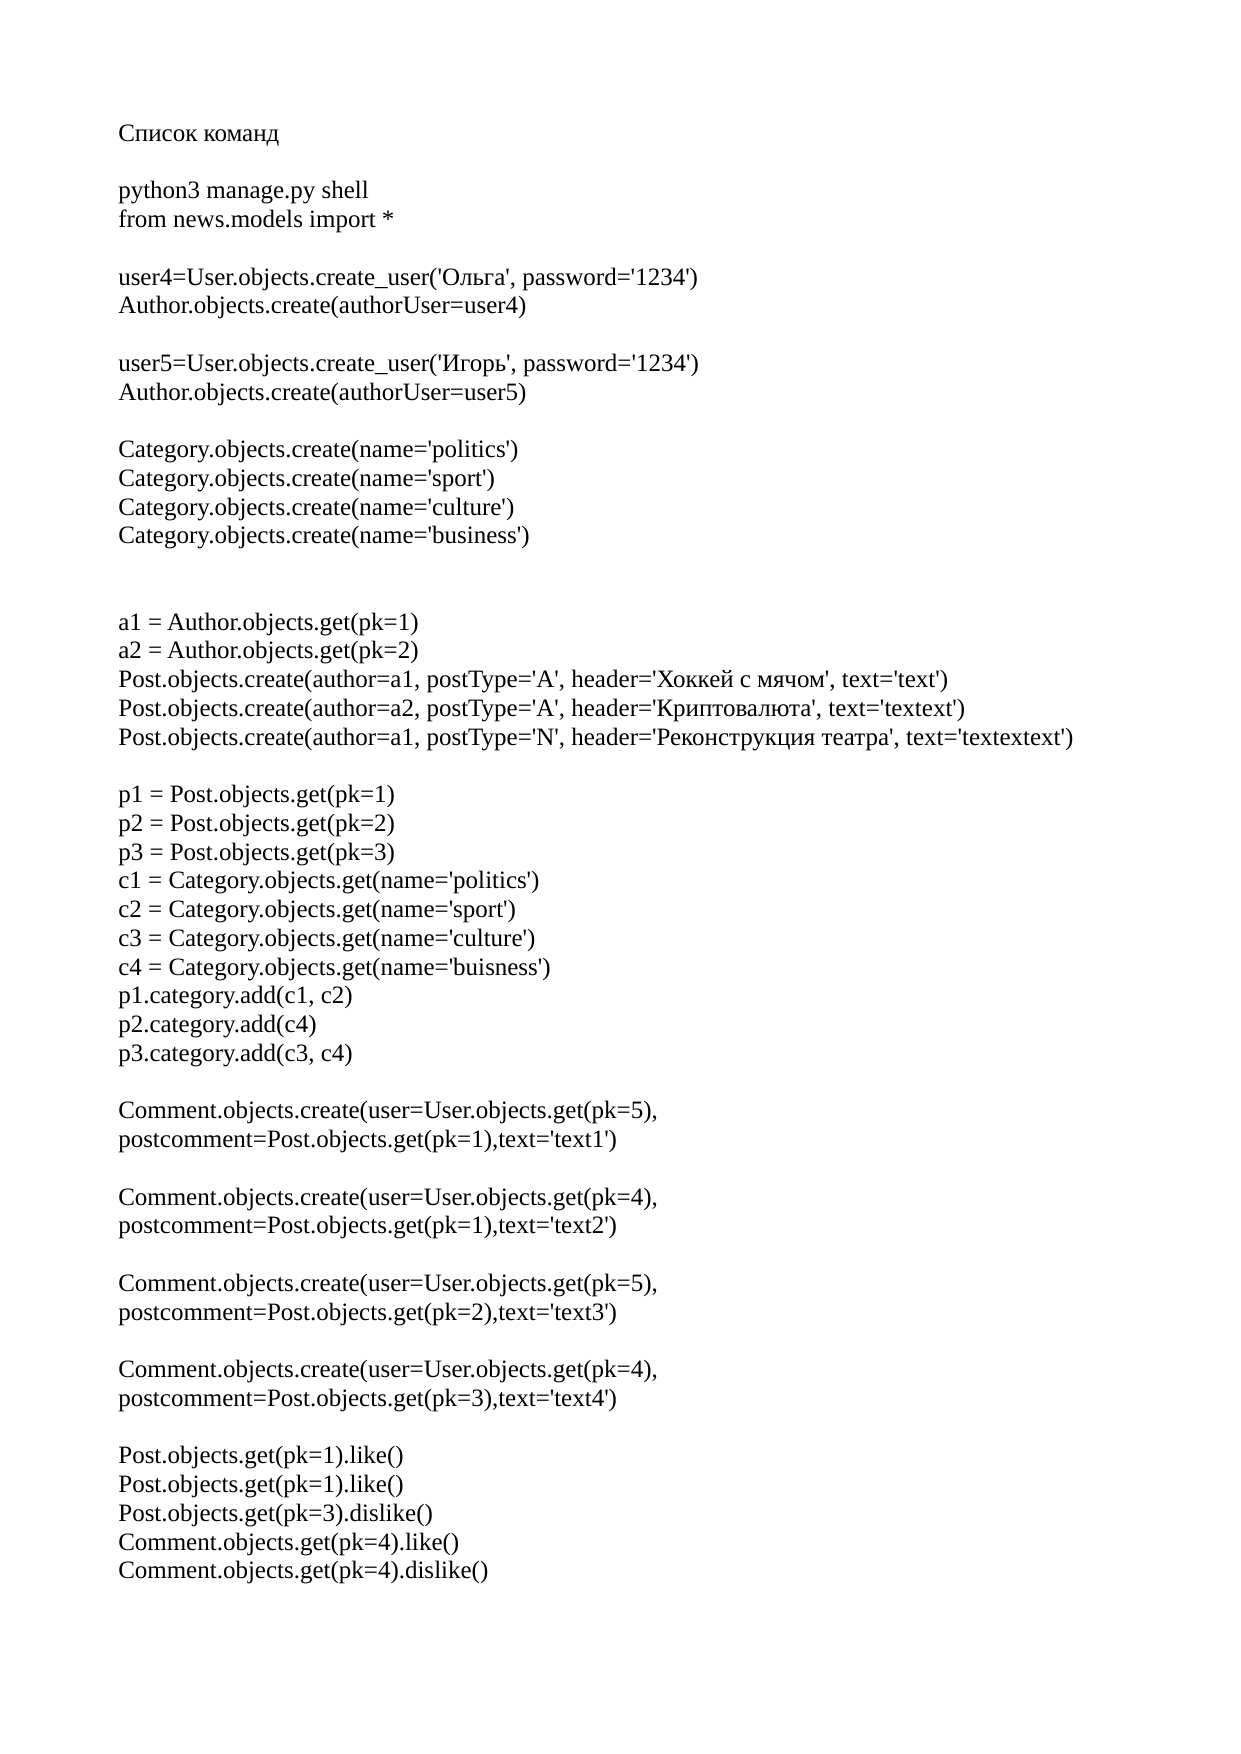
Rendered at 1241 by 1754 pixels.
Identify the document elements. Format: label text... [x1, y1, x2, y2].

text p3.category.add(c3, c4) [118, 1038, 1122, 1067]
text Comment.objects.get(pk=4).like() [118, 1527, 1122, 1556]
text p3 = Post.objects.get(pk=3) [118, 837, 1122, 866]
text p2.category.add(c4) [118, 1009, 1122, 1038]
text Comment.objects.create(user=User.objects.get(pk=5), postcomment=Post.objects.get(pk=2),text='text3') [118, 1268, 1122, 1326]
text Post.objects.get(pk=3).dislike() [118, 1498, 1122, 1527]
text python3 manage.py shell [118, 176, 1122, 204]
text Список команд [118, 118, 1122, 147]
text Post.objects.get(pk=1).like() [118, 1441, 1122, 1469]
text Post.objects.create(author=a1, postType='N', header='Реконструкция театра', text='textextext') [118, 722, 1122, 751]
text c2 = Category.objects.get(name='sport') [118, 894, 1122, 923]
text Comment.objects.create(user=User.objects.get(pk=5), postcomment=Post.objects.get(pk=1),text='text1') [118, 1096, 1122, 1153]
text Author.objects.create(authorUser=user4) [118, 291, 1122, 319]
text Post.objects.create(author=a1, postType='A', header='Хоккей с мячом', text='text') [118, 664, 1122, 693]
text from news.models import * [118, 204, 1122, 233]
text user4=User.objects.create_user('Ольга', password='1234') [118, 262, 1122, 291]
text Category.objects.create(name='sport') [118, 463, 1122, 492]
text Category.objects.create(name='culture') [118, 492, 1122, 521]
text Comment.objects.create(user=User.objects.get(pk=4), postcomment=Post.objects.get(pk=3),text='text4') [118, 1354, 1122, 1412]
text user5=User.objects.create_user('Игорь', password='1234') [118, 348, 1122, 377]
text Comment.objects.create(user=User.objects.get(pk=4), postcomment=Post.objects.get(pk=1),text='text2') [118, 1182, 1122, 1239]
text p1 = Post.objects.get(pk=1) [118, 779, 1122, 808]
text Post.objects.get(pk=1).like() [118, 1469, 1122, 1498]
text p2 = Post.objects.get(pk=2) [118, 808, 1122, 837]
text Category.objects.create(name='politics') [118, 434, 1122, 463]
text Author.objects.create(authorUser=user5) [118, 377, 1122, 406]
text c3 = Category.objects.get(name='culture') [118, 923, 1122, 952]
text Category.objects.create(name='business') [118, 521, 1122, 549]
text a1 = Author.objects.get(pk=1) [118, 607, 1122, 636]
text c1 = Category.objects.get(name='politics') [118, 866, 1122, 894]
text Post.objects.create(author=a2, postType='A', header='Криптовалюта', text='textext') [118, 693, 1122, 722]
text c4 = Category.objects.get(name='buisness') [118, 952, 1122, 981]
text a2 = Author.objects.get(pk=2) [118, 636, 1122, 664]
text p1.category.add(c1, c2) [118, 981, 1122, 1009]
text Comment.objects.get(pk=4).dislike() [118, 1556, 1122, 1584]
